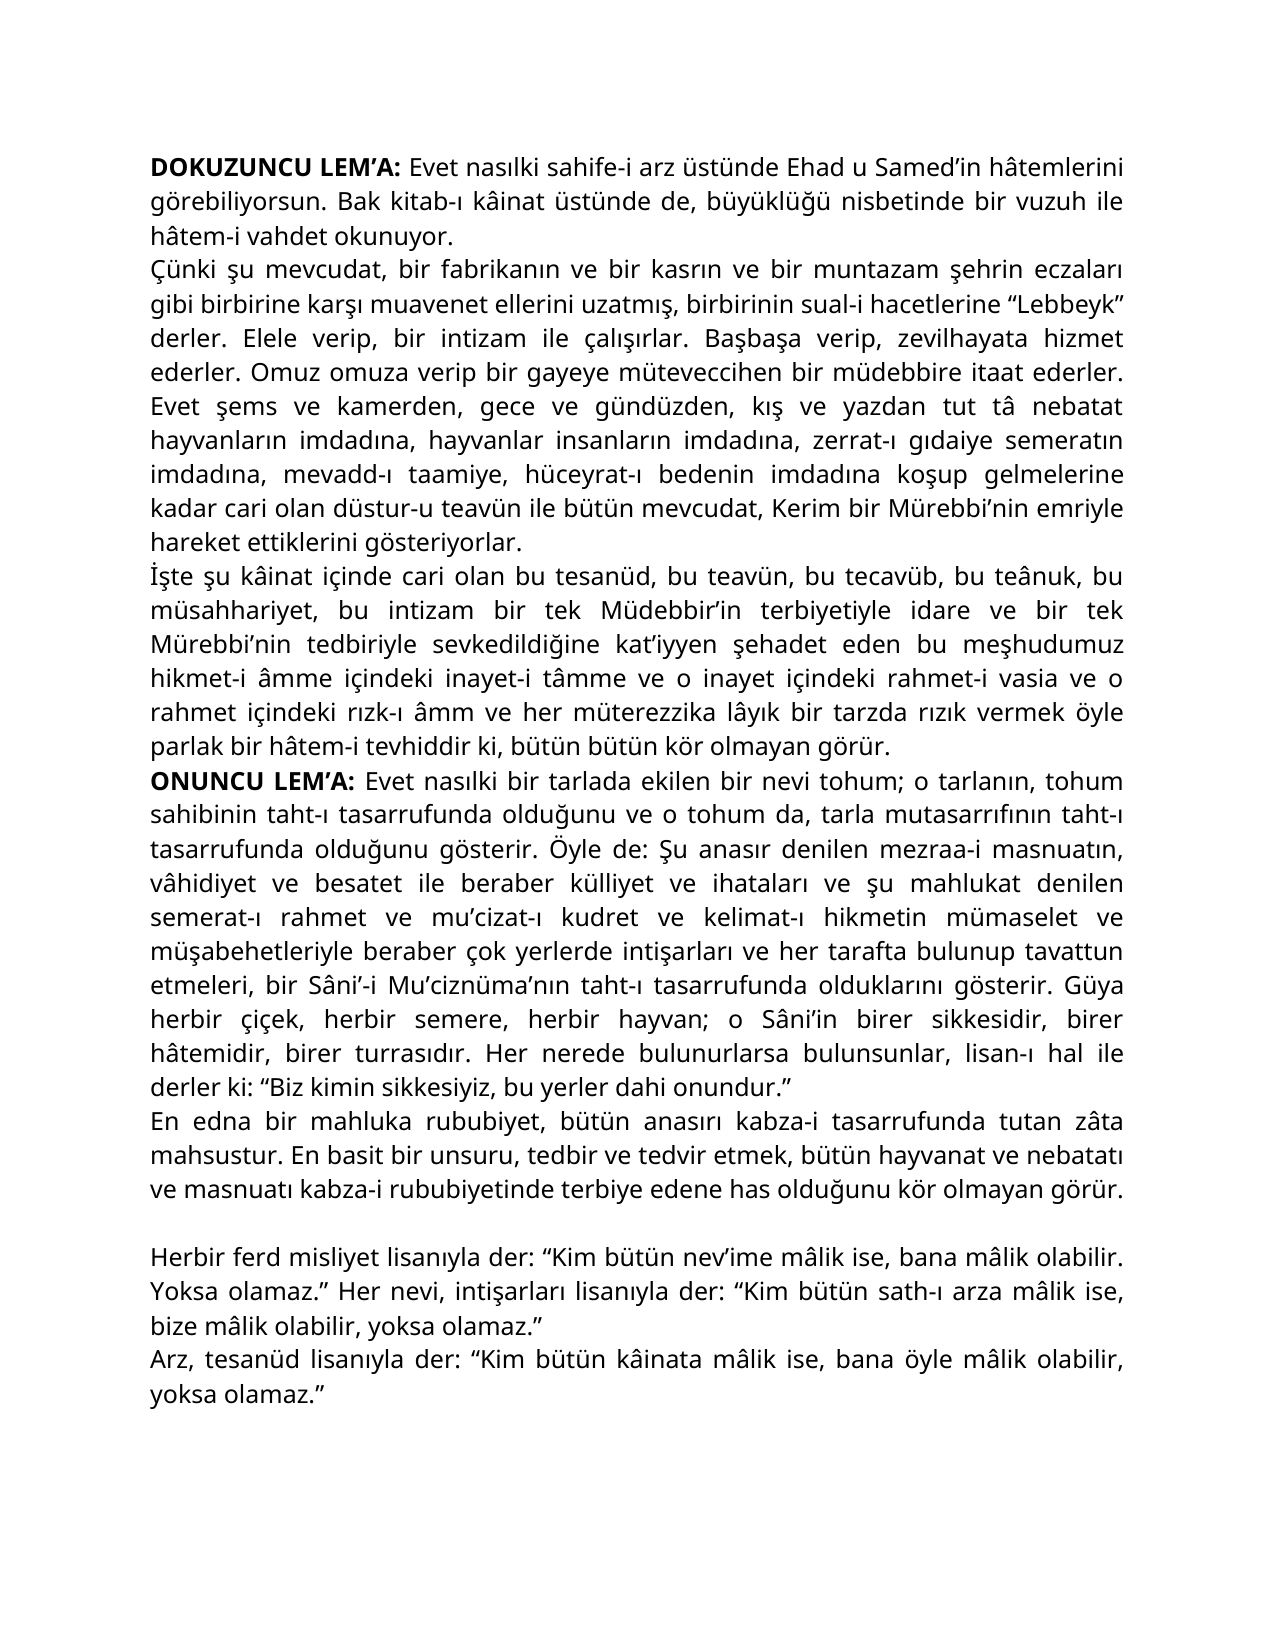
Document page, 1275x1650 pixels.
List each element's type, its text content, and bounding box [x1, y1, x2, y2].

text İşte şu kâinat içinde cari olan bu tesanüd, bu teavün, bu tecavüb, bu teânuk, bu müsahhariyet, bu intizam bir tek Müdebbir’in terbiyetiyle idare ve bir tek Mürebbi’nin tedbiriyle sevkedildiğine kat’iyyen şehadet eden bu meşhudumuz hikmet-i âmme içindeki inayet-i tâmme ve o inayet içindeki rahmet-i vasia ve o rahmet içindeki rızk-ı âmm ve her müterezzika lâyık bir tarzda rızık vermek öyle parlak bir hâtem-i tevhiddir ki, bütün bütün kör olmayan görür. [150, 559, 1125, 763]
text DOKUZUNCU LEM’A: Evet nasılki sahife-i arz üstünde Ehad u Samed’in hâtemlerini görebiliyorsun. Bak kitab-ı kâinat üstünde de, büyüklüğü nisbetinde bir vuzuh ile hâtem-i vahdet okunuyor. [150, 150, 1125, 252]
text Herbir ferd misliyet lisanıyla der: “Kim bütün nev’ime mâlik ise, bana mâlik olabilir. Yoksa olamaz.” Her nevi, intişarları lisanıyla der: “Kim bütün sath-ı arza mâlik ise, bize mâlik olabilir, yoksa olamaz.” [150, 1240, 1125, 1342]
text Çünki şu mevcudat, bir fabrikanın ve bir kasrın ve bir muntazam şehrin eczaları gibi birbirine karşı muavenet ellerini uzatmış, birbirinin sual-i hacetlerine “Lebbeyk” derler. Elele verip, bir intizam ile çalışırlar. Başbaşa verip, zevilhayata hizmet ederler. Omuz omuza verip bir gayeye müteveccihen bir müdebbire itaat ederler. Evet şems ve kamerden, gece ve gündüzden, kış ve yazdan tut tâ nebatat hayvanların imdadına, hayvanlar insanların imdadına, zerrat-ı gıdaiye semeratın imdadına, mevadd-ı taamiye, hüceyrat-ı bedenin imdadına koşup gelmelerine kadar cari olan düstur-u teavün ile bütün mevcudat, Kerim bir Mürebbi’nin emriyle hareket ettiklerini gösteriyorlar. [150, 252, 1125, 559]
text ONUNCU LEM’A: Evet nasılki bir tarlada ekilen bir nevi tohum; o tarlanın, tohum sahibinin taht-ı tasarrufunda olduğunu ve o tohum da, tarla mutasarrıfının taht-ı tasarrufunda olduğunu gösterir. Öyle de: Şu anasır denilen mezraa-i masnuatın, vâhidiyet ve besatet ile beraber külliyet ve ihataları ve şu mahlukat denilen semerat-ı rahmet ve mu’cizat-ı kudret ve kelimat-ı hikmetin mümaselet ve müşabehetleriyle beraber çok yerlerde intişarları ve her tarafta bulunup tavattun etmeleri, bir Sâni’-i Mu’ciznüma’nın taht-ı tasarrufunda olduklarını gösterir. Güya herbir çiçek, herbir semere, herbir hayvan; o Sâni’in birer sikkesidir, birer hâtemidir, birer turrasıdır. Her nerede bulunurlarsa bulunsunlar, lisan-ı hal ile derler ki: “Biz kimin sikkesiyiz, bu yerler dahi onundur.” [150, 763, 1125, 1104]
text En edna bir mahluka rububiyet, bütün anasırı kabza-i tasarrufunda tutan zâta mahsustur. En basit bir unsuru, tedbir ve tedvir etmek, bütün hayvanat ve nebatatı ve masnuatı kabza-i rububiyetinde terbiye edene has olduğunu kör olmayan görür. [150, 1104, 1125, 1206]
text Arz, tesanüd lisanıyla der: “Kim bütün kâinata mâlik ise, bana öyle mâlik olabilir, yoksa olamaz.” [150, 1342, 1125, 1410]
